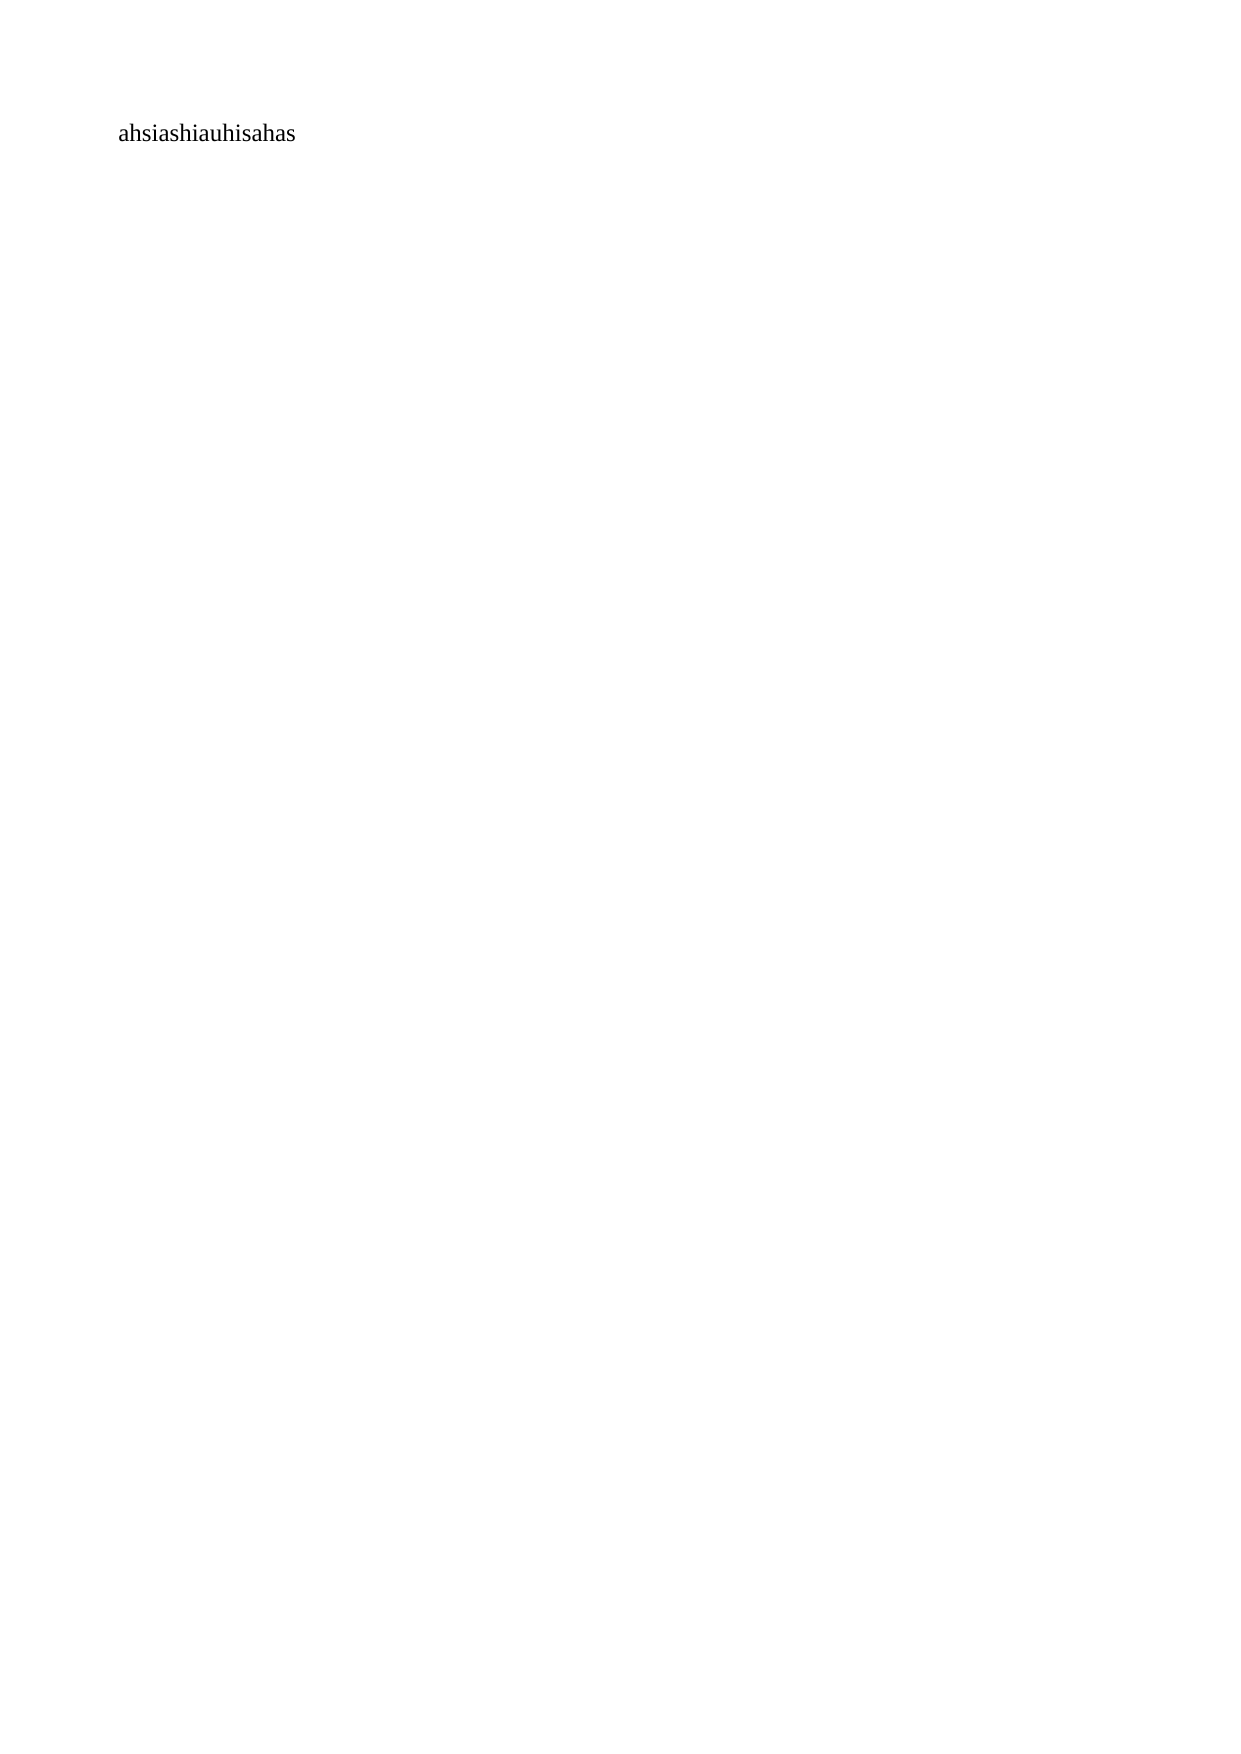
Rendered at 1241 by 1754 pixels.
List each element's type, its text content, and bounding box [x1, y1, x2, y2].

text ahsiashiauhisahas [118, 118, 1122, 147]
